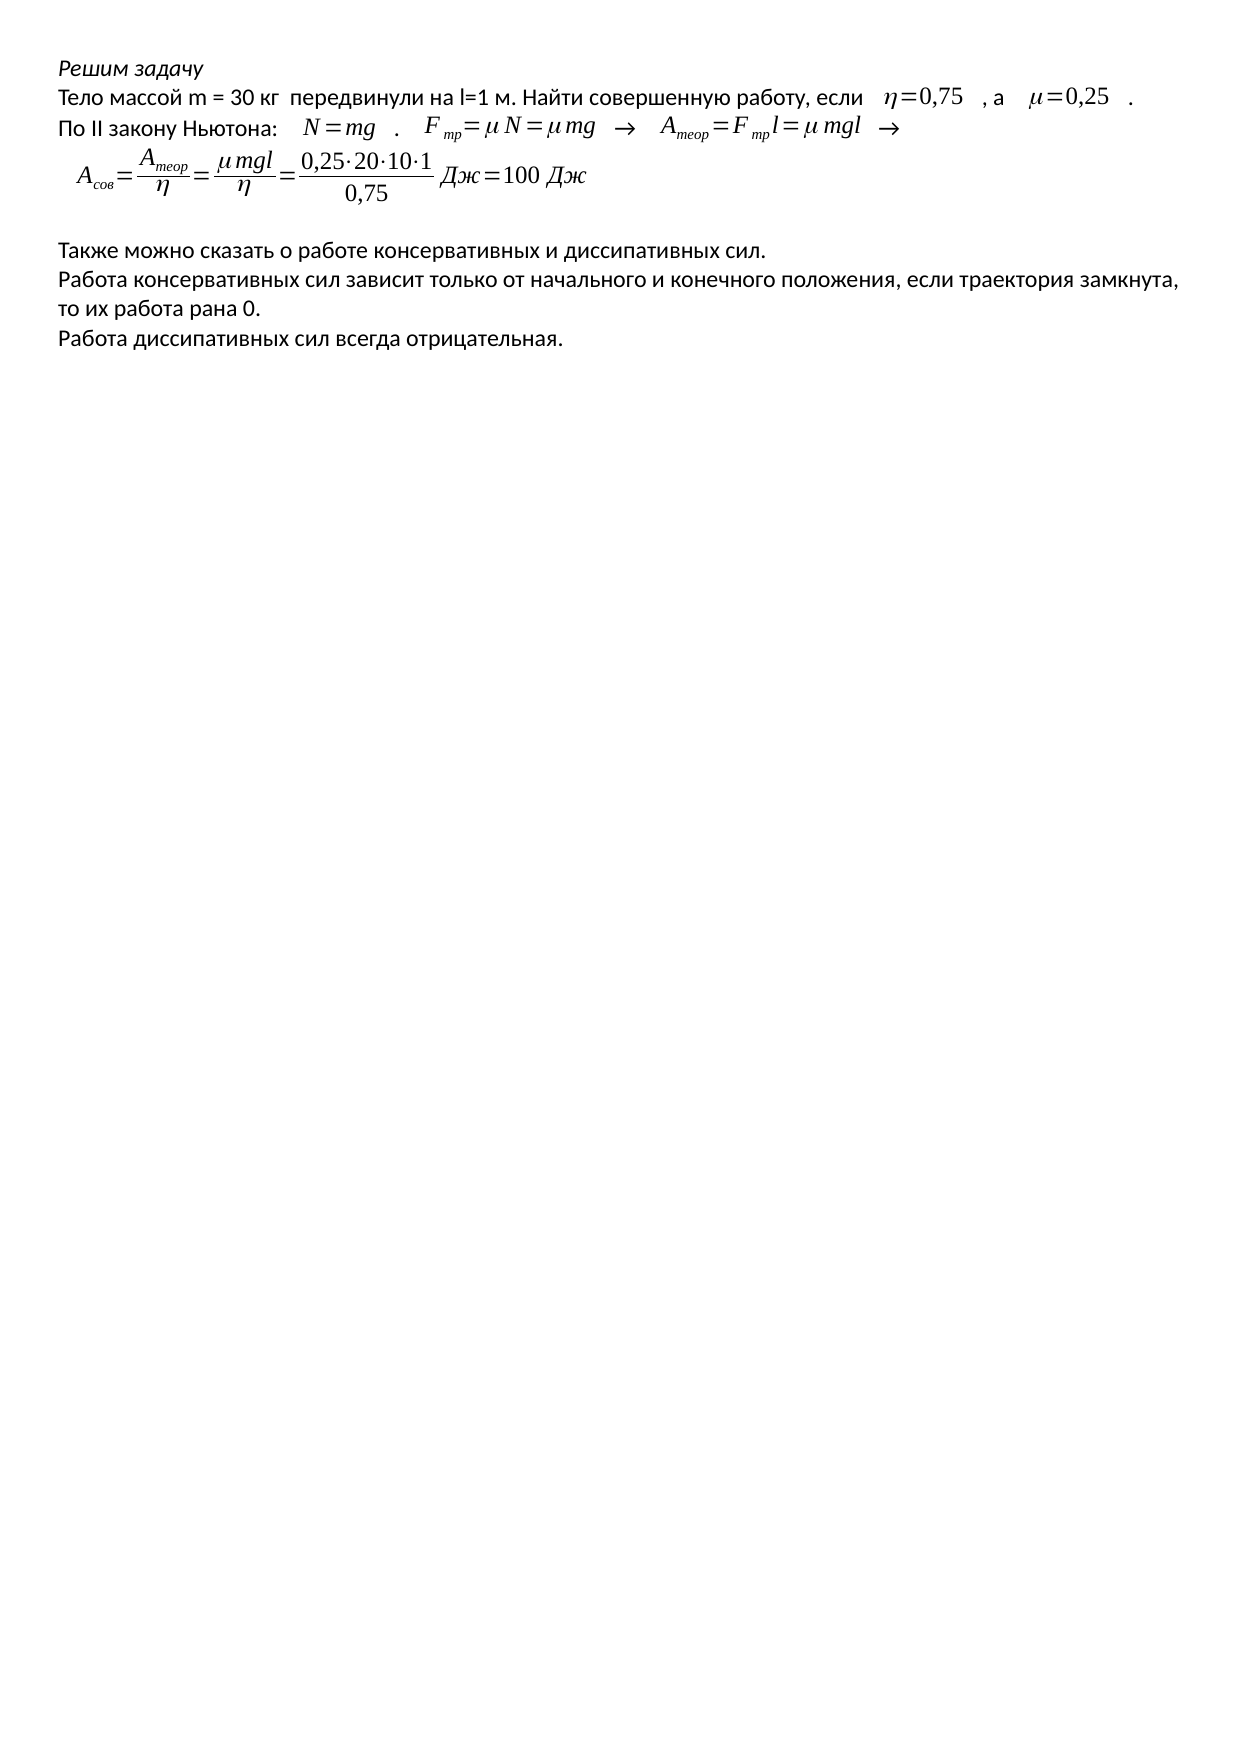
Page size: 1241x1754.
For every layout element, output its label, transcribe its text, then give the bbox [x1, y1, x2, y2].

text Также можно сказать о работе консервативных и диссипативных сил. [58, 235, 1181, 264]
text Тело массой m = 30 кг передвинули на l=1 м. Найти совершенную работу, если, а . [58, 82, 1181, 112]
text Работа консервативных сил зависит только от начального и конечного положения, если траектория замкнута, то их работа рана 0. [58, 264, 1181, 323]
text Решим задачу [58, 53, 1181, 82]
text По II закону Ньютона: . → → [58, 112, 1181, 206]
text Работа диссипативных сил всегда отрицательная. [58, 323, 1181, 352]
